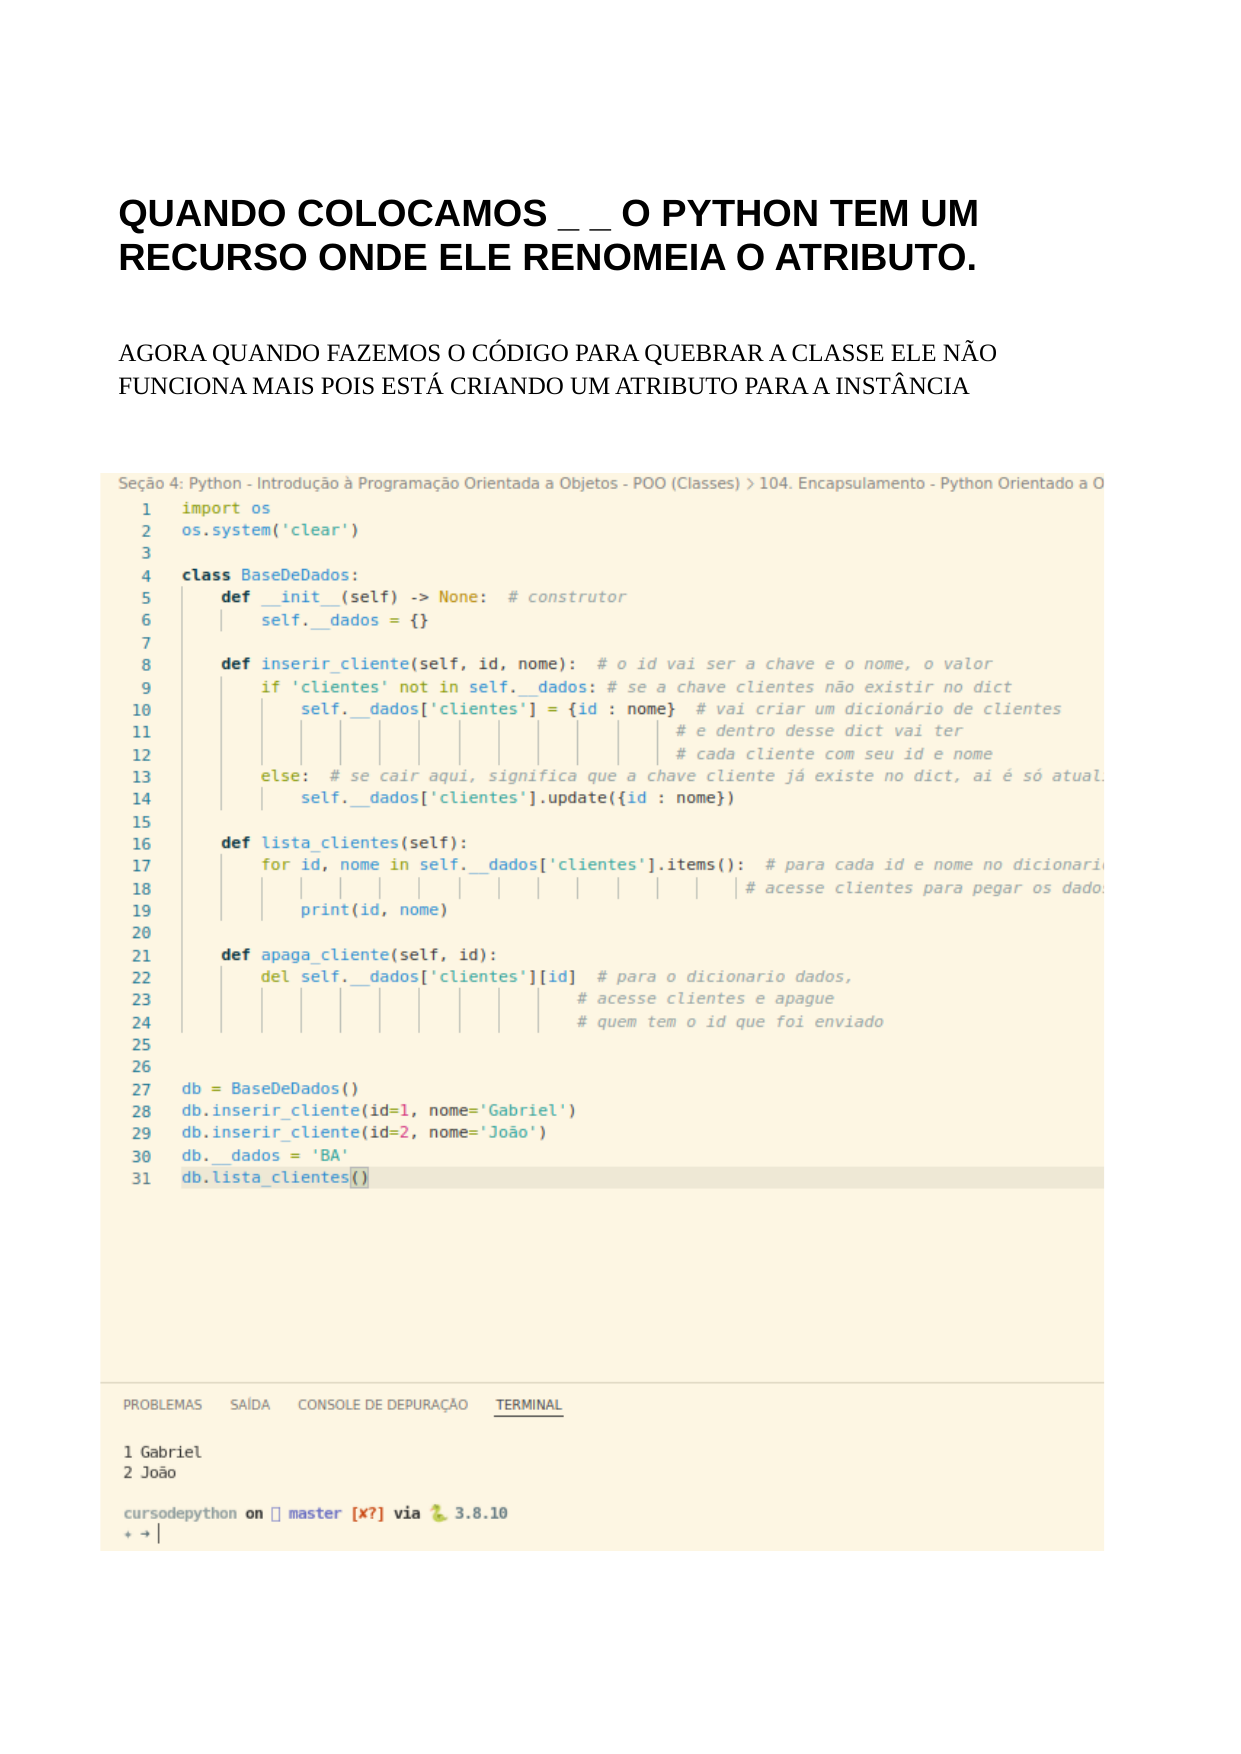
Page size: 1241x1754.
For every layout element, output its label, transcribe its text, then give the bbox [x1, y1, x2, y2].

text AGORA QUANDO FAZEMOS O CÓDIGO PARA QUEBRAR A CLASSE ELE NÃO FUNCIONA MAIS POIS ESTÁ CRIANDO UM ATRIBUTO PARA A INSTÂNCIA [118, 338, 1122, 400]
subtitle QUANDO COLOCAMOS _ _ O PYTHON TEM UM RECURSO ONDE ELE RENOMEIA O ATRIBUTO. [118, 191, 1122, 278]
picture [100, 473, 1105, 1551]
